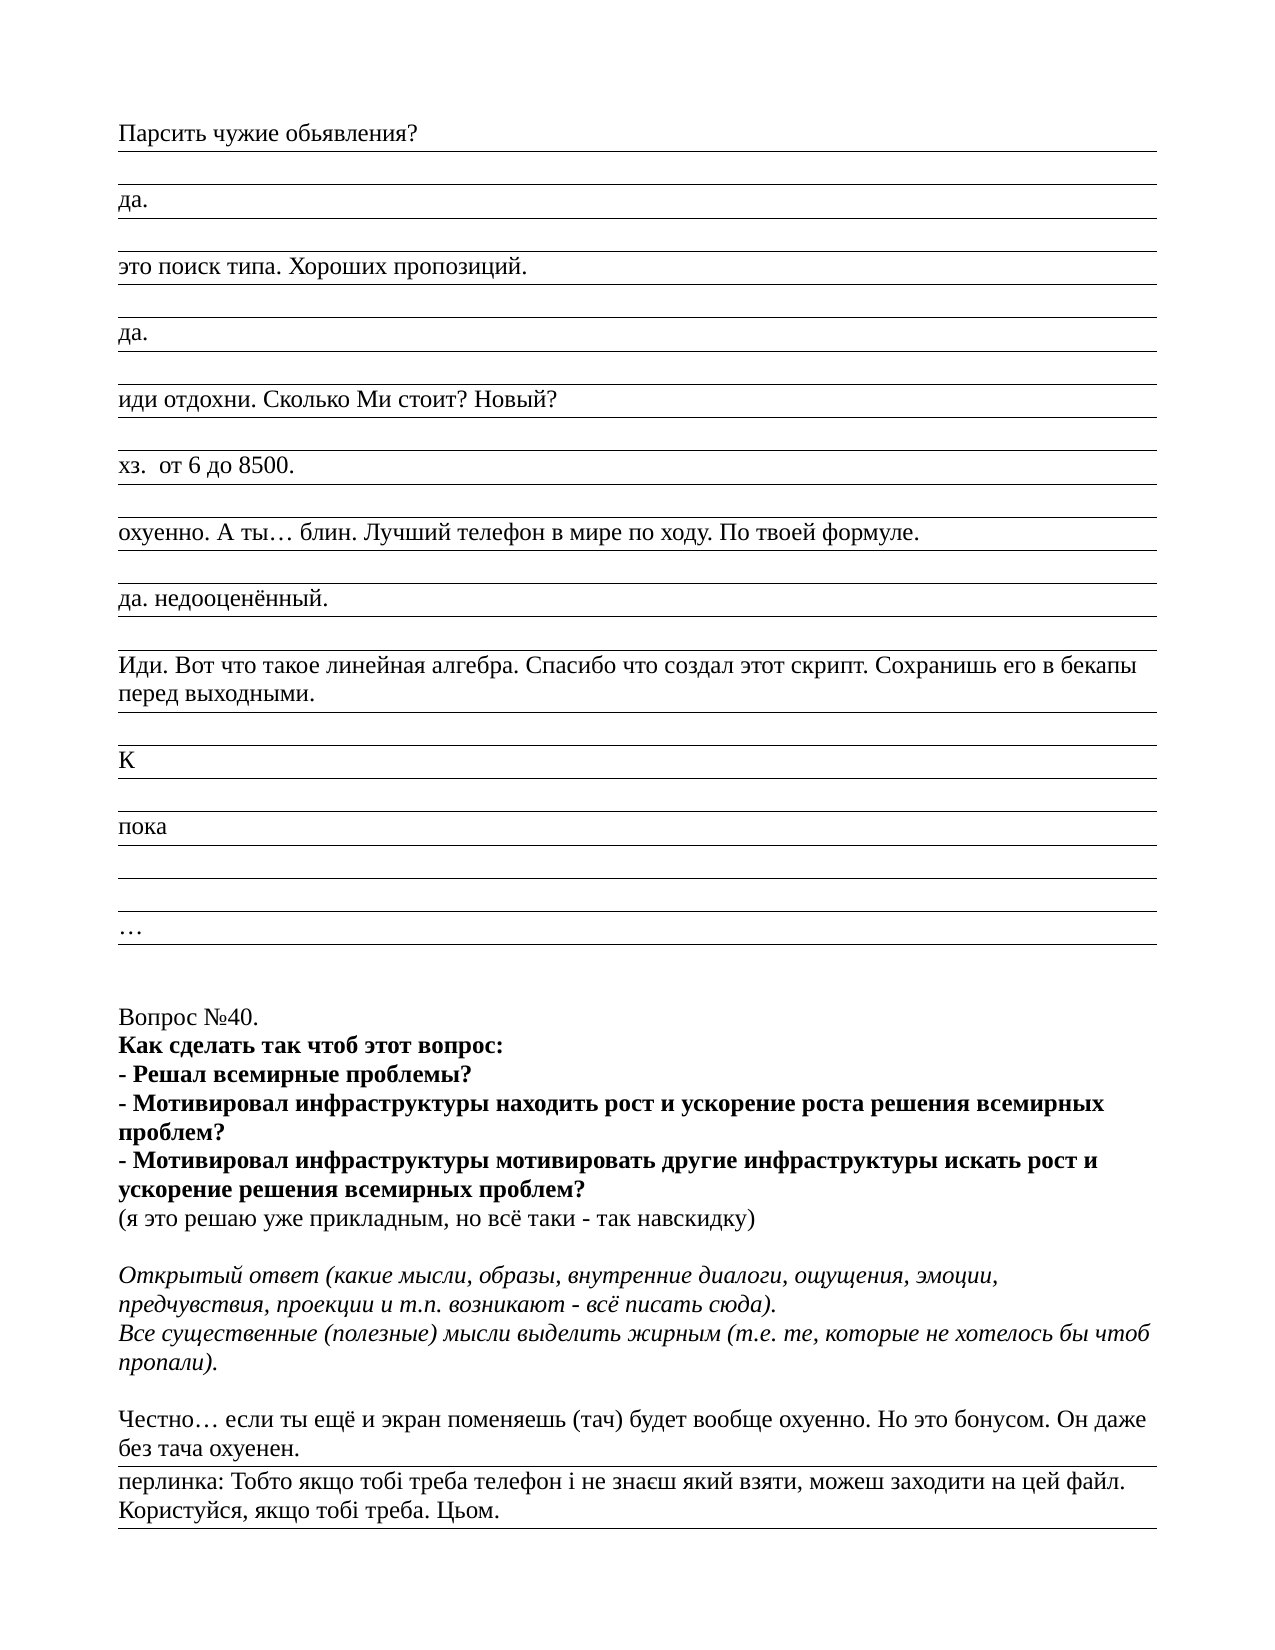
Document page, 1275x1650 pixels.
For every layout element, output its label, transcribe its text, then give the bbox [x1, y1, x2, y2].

text хз. от 6 до 8500. [118, 451, 1157, 484]
text Вопрос №40. [118, 1002, 1157, 1031]
text (я это решаю уже прикладным, но всё таки - так навскидку) [118, 1203, 1157, 1232]
text Все существенные (полезные) мысли выделить жирным (т.е. те, которые не хотелось бы чтоб пропали). [118, 1318, 1157, 1376]
text - Решал всемирные проблемы? [118, 1059, 1157, 1088]
text да. недооценённый. [118, 584, 1157, 616]
text пepлинкa: Тобто якщо тобі треба телефон і не знаєш який взяти, можеш заходити на цей файл. Користуйся, якщо тобі треба. Цьом. [118, 1467, 1157, 1528]
text … [118, 912, 1157, 944]
text охуенно. А ты… блин. Лучший телефон в мире по ходу. По твоей формуле. [118, 518, 1157, 550]
text Иди. Вот что такое линейная алгебра. Спасибо что создал этот скрипт. Сохранишь его в бекапы перед выходными. [118, 651, 1157, 712]
text - Мотивировал инфраструктуры мотивировать другие инфраструктуры искать рост и ускорение решения всемирных проблем? [118, 1146, 1157, 1203]
text иди отдохни. Сколько Ми стоит? Новый? [118, 385, 1157, 417]
text пока [118, 812, 1157, 845]
text Честно… если ты ещё и экран поменяешь (тач) будет вообще охуенно. Но это бонусом. Он даже без тача охуенен. [118, 1404, 1157, 1466]
text Открытый ответ (какие мысли, образы, внутренние диалоги, ощущения, эмоции, предчувствия, проекции и т.п. возникают - всё писать сюда). [118, 1261, 1157, 1318]
text да. [118, 185, 1157, 218]
text это поиск типа. Хороших пропозиций. [118, 252, 1157, 284]
text К [118, 746, 1157, 778]
text да. [118, 318, 1157, 351]
text Как сделать так чтоб этот вопрос: [118, 1031, 1157, 1059]
text - Мотивировал инфраструктуры находить рост и ускорение роста решения всемирных проблем? [118, 1088, 1157, 1146]
text Парсить чужие обьявления? [118, 118, 1157, 151]
